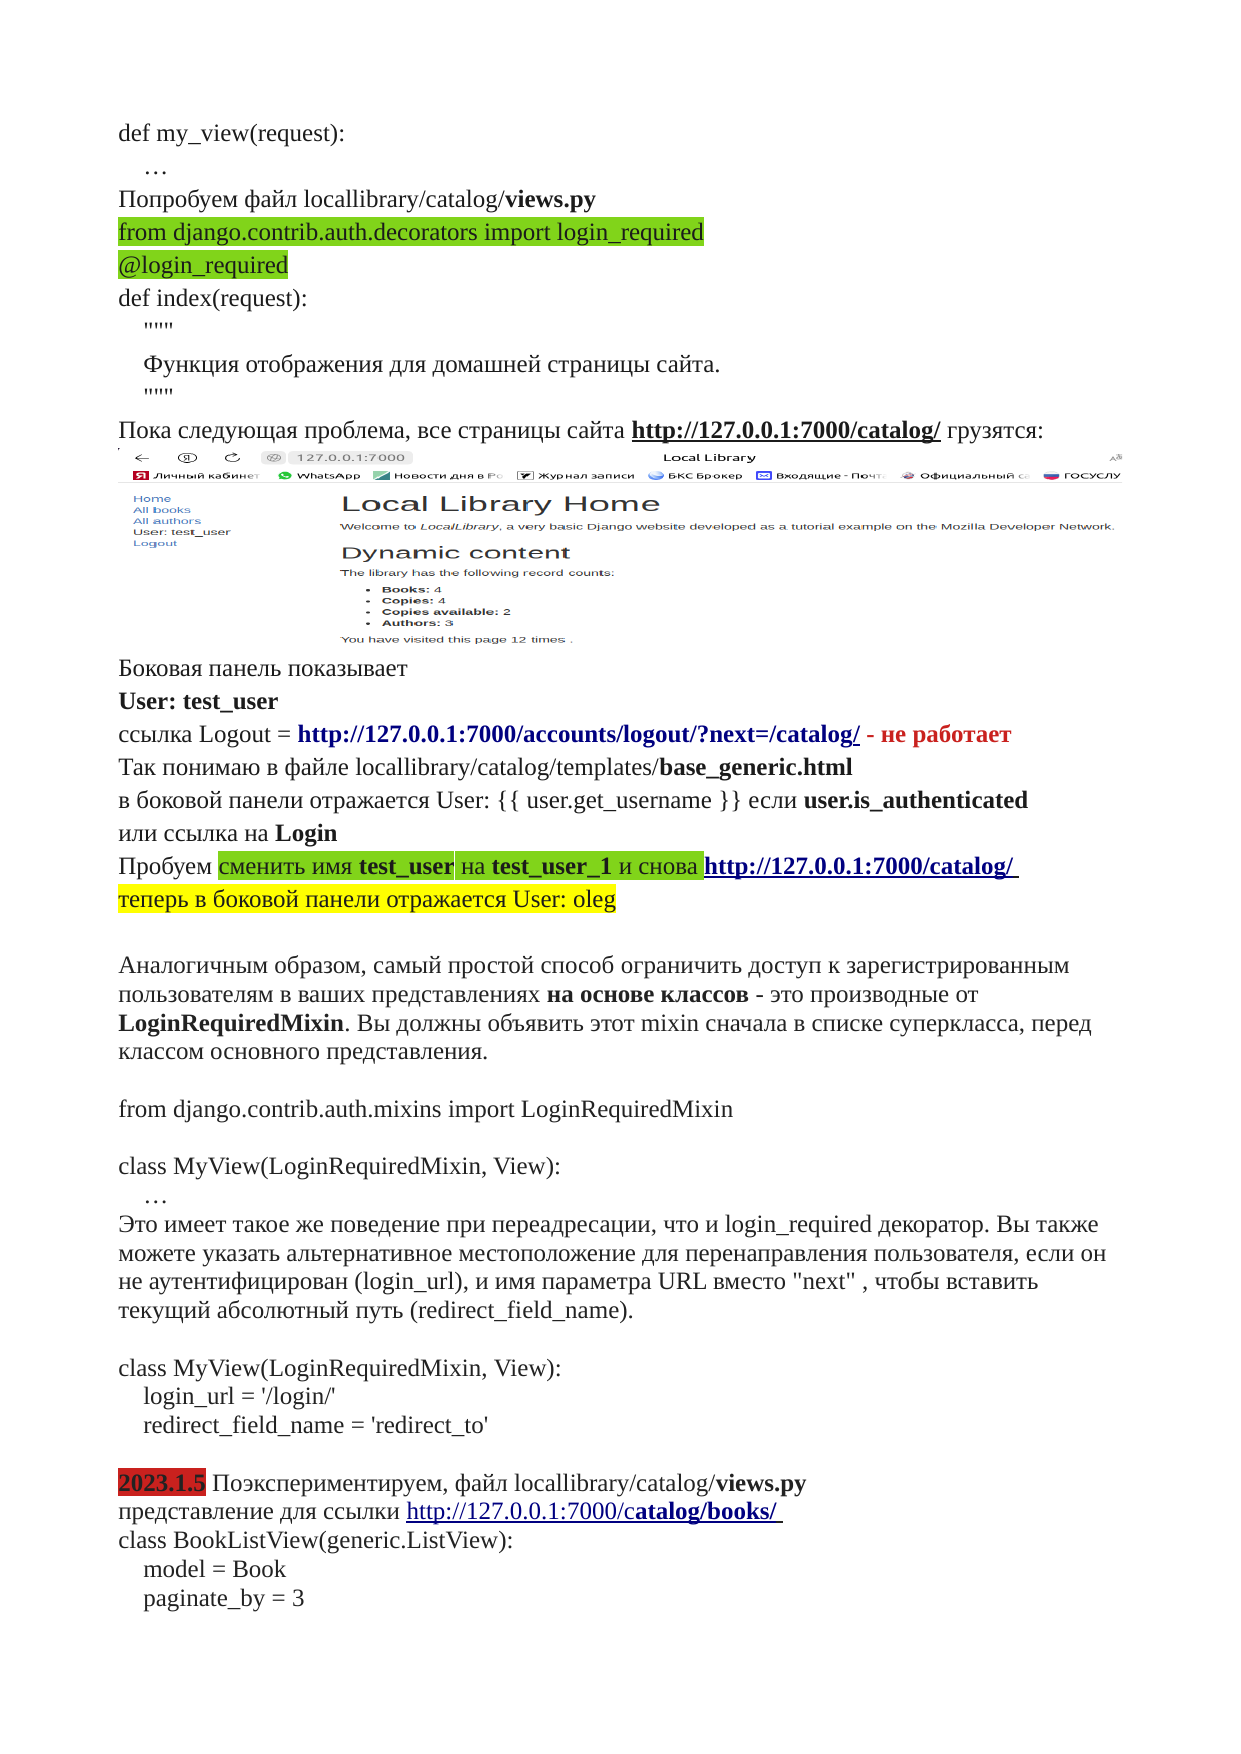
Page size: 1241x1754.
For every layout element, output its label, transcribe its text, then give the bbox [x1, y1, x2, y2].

text … [118, 151, 1122, 180]
text или ссылка на Login [118, 818, 1122, 847]
text Это имеет такое же поведение при переадресации, что и login_required декоратор. Вы также можете указать альтернативное местоположение для перенаправления пользователя, если он не аутентифицирован (login_url), и имя параметра URL вместо "next" , чтобы вставить текущий абсолютный путь (redirect_field_name). [118, 1209, 1122, 1324]
text Функция отображения для домашней страницы сайта. [118, 349, 1122, 378]
text @login_required [118, 250, 1122, 279]
text Так понимаю в файле locallibrary/catalog/templates/base_generic.html [118, 752, 1122, 781]
text paginate_by = 3 [118, 1583, 1122, 1611]
text … [118, 1180, 1122, 1209]
text model = Book [118, 1554, 1122, 1583]
text def index(request): [118, 283, 1122, 312]
text class MyView(LoginRequiredMixin, View): [118, 1151, 1122, 1180]
text в боковой панели отражается User: {{ user.get_username }} если user.is_authenticated [118, 785, 1122, 814]
text def my_view(request): [118, 118, 1122, 147]
text from django.contrib.auth.mixins import LoginRequiredMixin [118, 1094, 1122, 1123]
text Боковая панель показывает [118, 649, 1122, 682]
text redirect_field_name = 'redirect_to' [118, 1410, 1122, 1439]
text """ [118, 382, 1122, 411]
text Аналогичным образом, самый простой способ ограничить доступ к зарегистрированным пользователям в ваших представлениях на основе классов - это производные от LoginRequiredMixin. Вы должны объявить этот mixin сначала в списке суперкласса, перед классом основного представления. [118, 950, 1122, 1065]
text class MyView(LoginRequiredMixin, View): [118, 1353, 1122, 1381]
text Пока следующая проблема, все страницы сайта http://127.0.0.1:7000/catalog/ грузятся: [118, 415, 1122, 444]
text Пробуем сменить имя test_user на test_user_1 и снова http://127.0.0.1:7000/catalog/ [118, 851, 1122, 880]
text представление для ссылки http://127.0.0.1:7000/catalog/books/ [118, 1496, 1122, 1525]
text class BookListView(generic.ListView): [118, 1525, 1122, 1554]
text login_url = '/login/' [118, 1381, 1122, 1410]
text User: test_user [118, 686, 1122, 715]
text 2023.1.5 Поэкспериментируем, файл locallibrary/catalog/views.py [118, 1468, 1122, 1496]
text ссылка Logout = http://127.0.0.1:7000/accounts/logout/?next=/catalog/ - не работает [118, 719, 1122, 748]
picture [118, 448, 1123, 649]
text теперь в боковой панели отражается User: oleg [118, 884, 1122, 913]
text """ [118, 316, 1122, 345]
text from django.contrib.auth.decorators import login_required [118, 217, 1122, 246]
text Попробуем файл locallibrary/catalog/views.py [118, 184, 1122, 213]
